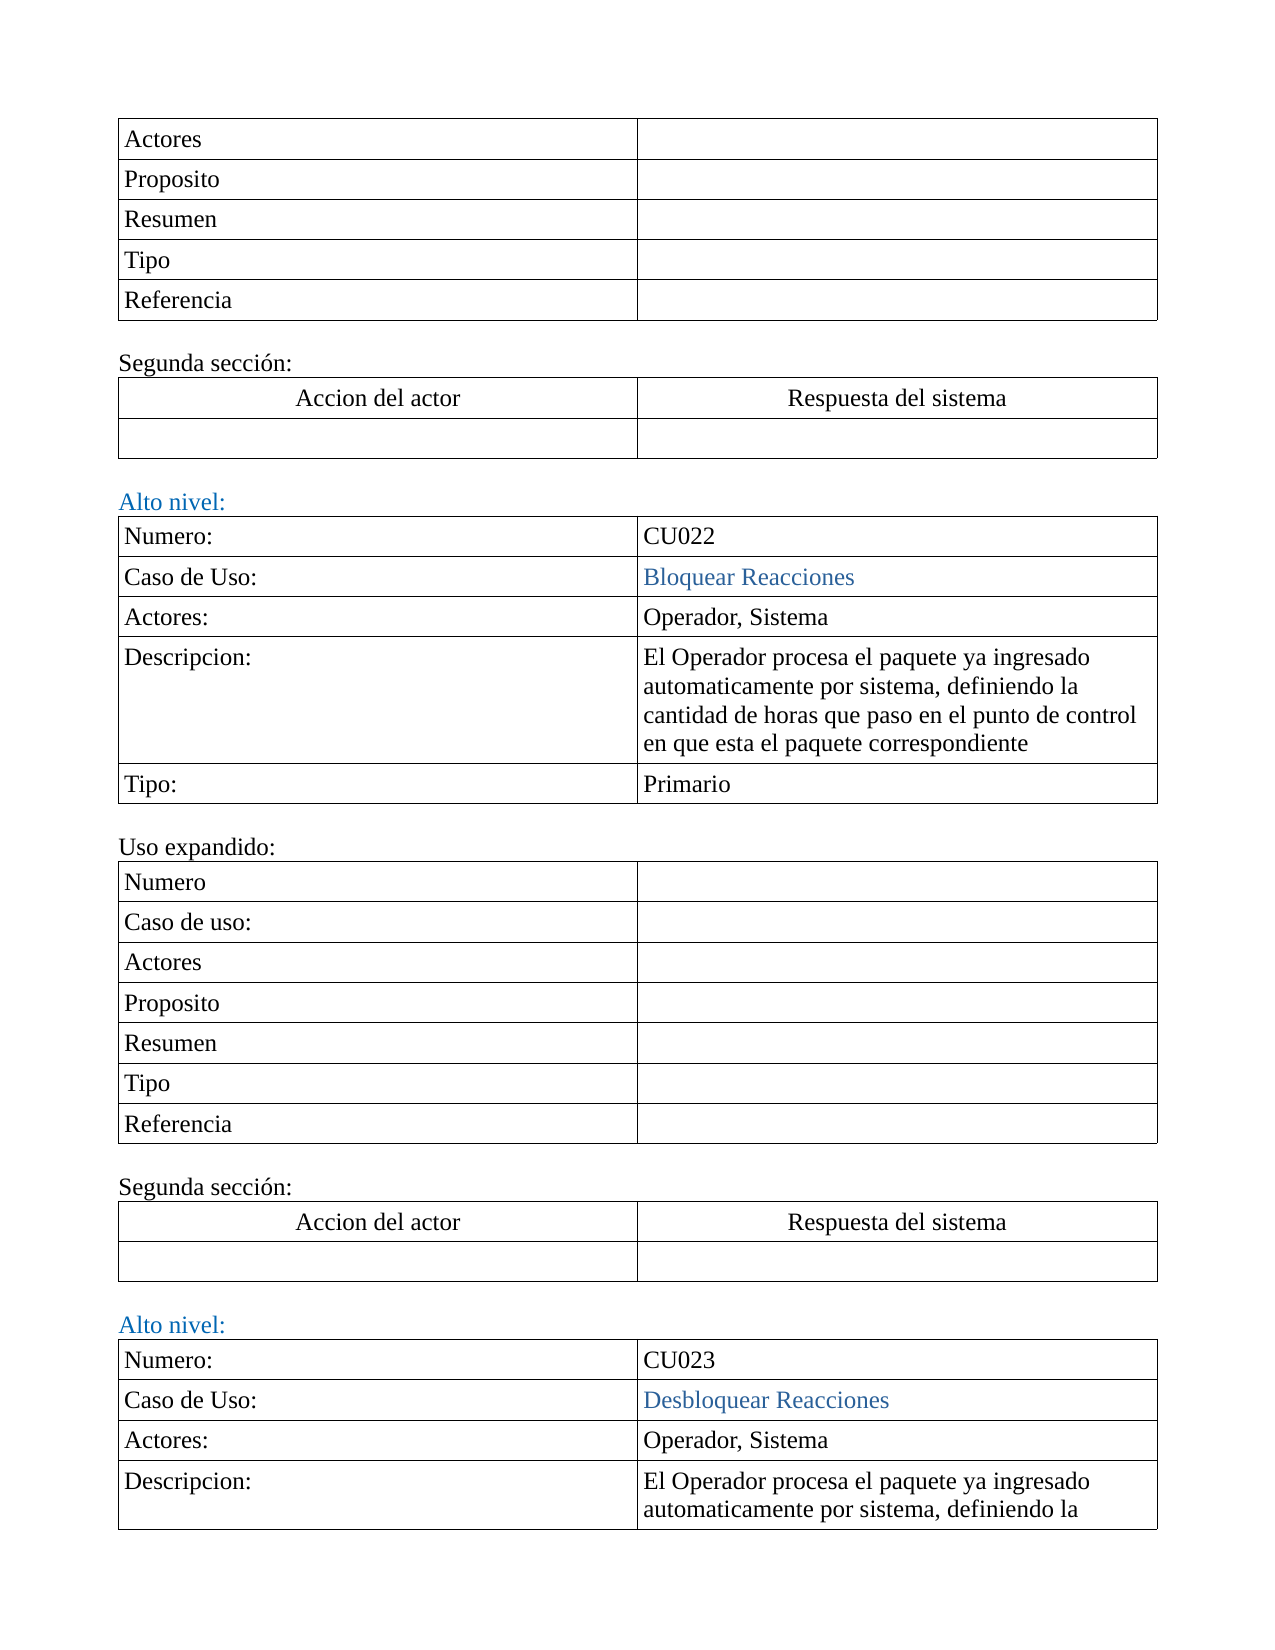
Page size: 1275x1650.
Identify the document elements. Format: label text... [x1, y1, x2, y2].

table_header [638, 862, 1157, 901]
table_header CU023 [638, 1340, 1157, 1379]
table_cell Resumen [119, 1023, 637, 1062]
table_cell [638, 1104, 1157, 1143]
table_cell [119, 1242, 637, 1281]
text Uso expandido: [118, 832, 1157, 861]
table_cell [638, 280, 1157, 320]
table_header Numero: [119, 517, 637, 556]
text Alto nivel: [118, 1310, 1157, 1339]
table_header Accion del actor [119, 1202, 637, 1241]
table_cell Operador, Sistema [638, 1421, 1157, 1460]
table_cell [638, 1023, 1157, 1062]
table_header Respuesta del sistema [638, 378, 1157, 418]
table_cell Caso de Uso: [119, 1380, 637, 1419]
table_cell [638, 943, 1157, 982]
table_cell [119, 419, 637, 458]
table_cell Caso de Uso: [119, 557, 637, 596]
table_cell Tipo: [119, 764, 637, 803]
table_cell Proposito [119, 983, 637, 1022]
text Alto nivel: [118, 487, 1157, 516]
table_cell [638, 419, 1157, 458]
table_cell Referencia [119, 1104, 637, 1143]
table_cell Proposito [119, 160, 637, 199]
table_cell Tipo [119, 1064, 637, 1103]
table_cell Descripcion: [119, 1461, 637, 1529]
table_cell Referencia [119, 280, 637, 320]
text Segunda sección: [118, 348, 1157, 377]
table_cell El Operador procesa el paquete ya ingresado automaticamente por sistema, definiendo la [638, 1461, 1157, 1529]
table_cell Resumen [119, 200, 637, 239]
table_cell Tipo [119, 240, 637, 279]
table_cell [638, 1242, 1157, 1281]
table_cell Descripcion: [119, 637, 637, 763]
table_cell [638, 902, 1157, 942]
table_cell Actores: [119, 597, 637, 636]
table_cell Operador, Sistema [638, 597, 1157, 636]
table_cell Desbloquear Reacciones [638, 1380, 1157, 1419]
table_cell Actores: [119, 1421, 637, 1460]
table_cell [638, 240, 1157, 279]
table_cell Caso de uso: [119, 902, 637, 942]
table_header Numero [119, 862, 637, 901]
table_header CU022 [638, 517, 1157, 556]
table_header Accion del actor [119, 378, 637, 418]
table_cell Actores [119, 943, 637, 982]
table_cell [638, 200, 1157, 239]
table_header Numero: [119, 1340, 637, 1379]
table_cell [638, 119, 1157, 158]
text Segunda sección: [118, 1172, 1157, 1201]
table_cell Primario [638, 764, 1157, 803]
table_cell El Operador procesa el paquete ya ingresado automaticamente por sistema, definiendo la cantidad de horas que paso en el punto de control en que esta el paquete correspondiente [638, 637, 1157, 763]
table_cell Bloquear Reacciones [638, 557, 1157, 596]
table_cell [638, 983, 1157, 1022]
table_cell [638, 160, 1157, 199]
table_cell Actores [119, 119, 637, 158]
table_cell [638, 1064, 1157, 1103]
table_header Respuesta del sistema [638, 1202, 1157, 1241]
